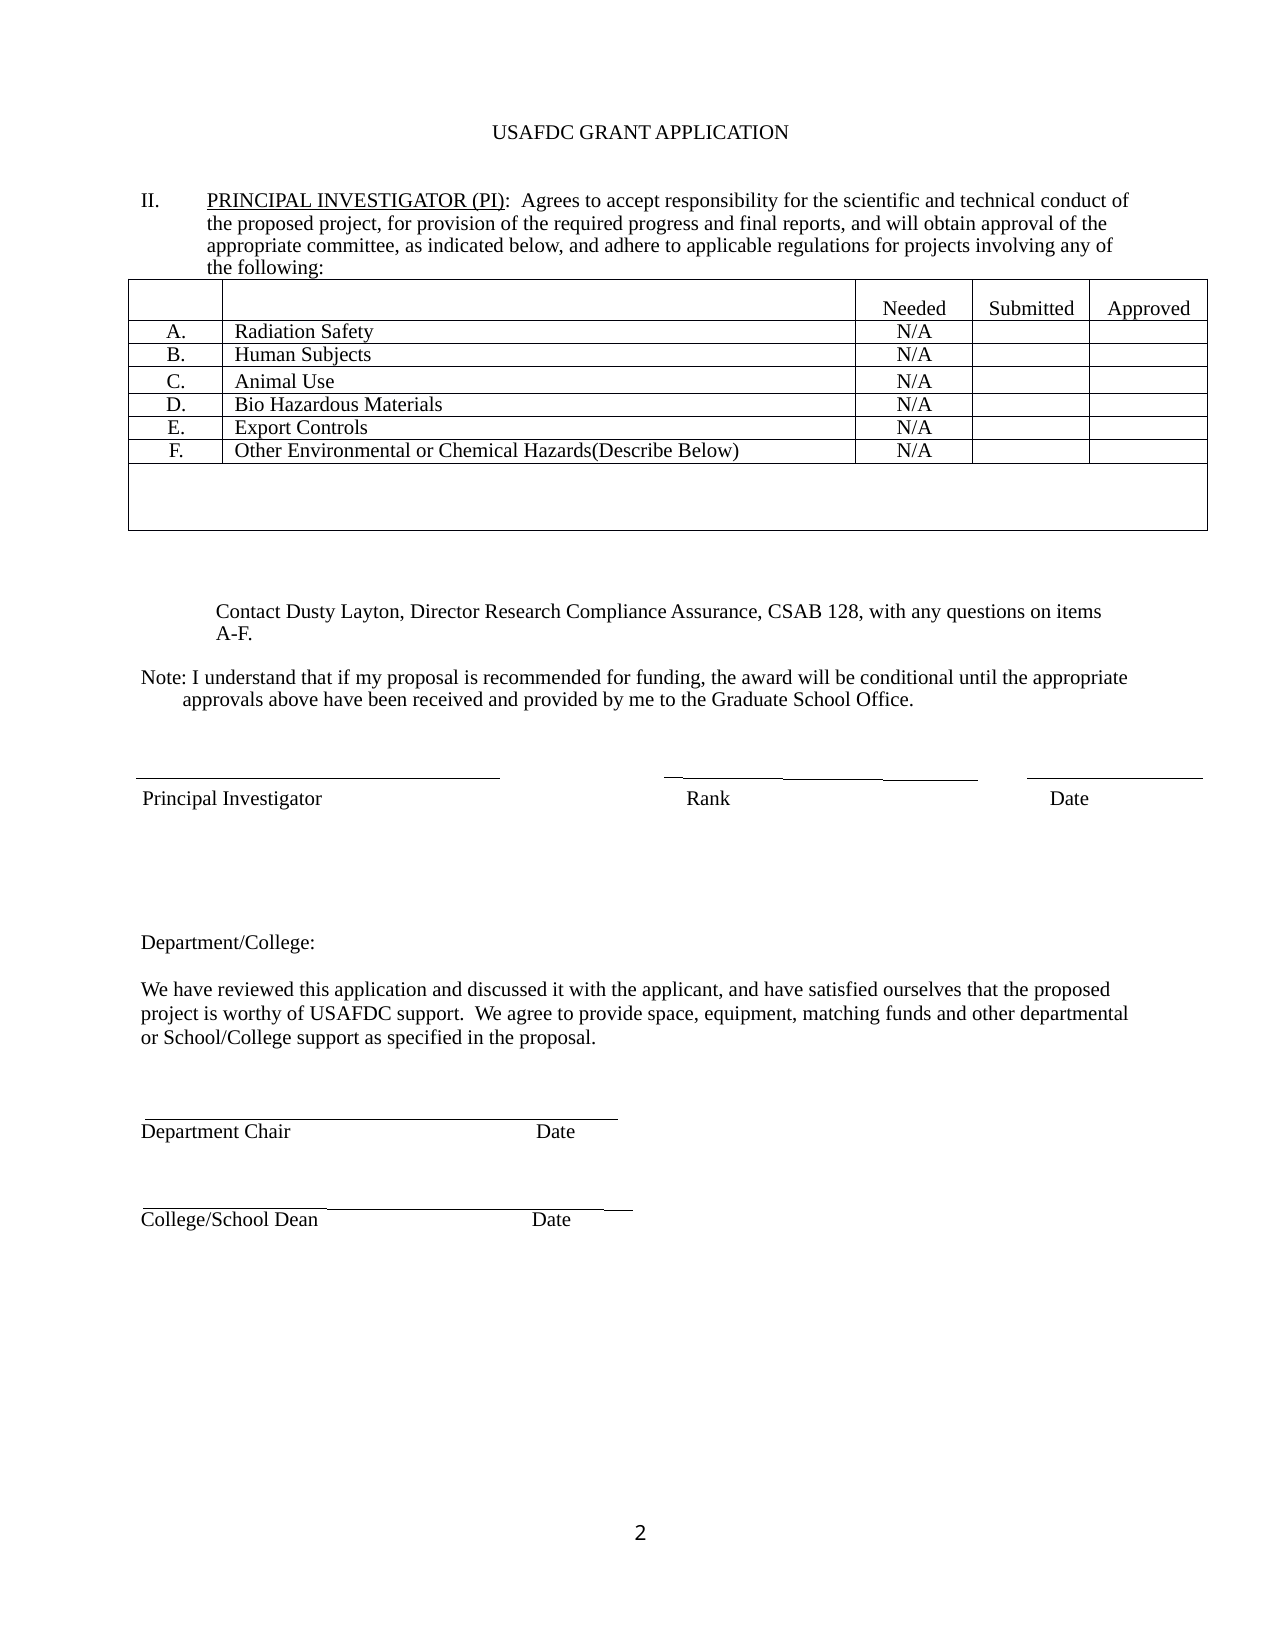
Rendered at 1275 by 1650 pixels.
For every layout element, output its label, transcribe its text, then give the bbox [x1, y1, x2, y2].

table_cell N/A [856, 394, 972, 416]
table_cell Animal Use [223, 367, 855, 393]
table_cell C. [129, 367, 222, 393]
text II. PRINCIPAL INVESTIGATOR (PI): Agrees to accept responsibility for the scientific and technical conduct of the proposed project, for provision of the required progress and final reports, and will obtain approval of the appropriate committee, as indicated below, and adhere to applicable regulations for projects involving any of the following: [141, 190, 1140, 278]
table_cell [129, 464, 1207, 530]
table_cell N/A [856, 417, 972, 439]
table_cell [1090, 321, 1207, 343]
table_cell N/A [856, 367, 972, 393]
table_cell B. [129, 344, 222, 366]
table_cell [973, 417, 1089, 439]
table_cell Other Environmental or Chemical Hazards(Describe Below) [223, 440, 855, 462]
text We have reviewed this application and discussed it with the applicant, and have satisfied ourselves that the proposed project is worthy of USAFDC support. We agree to provide space, equipment, matching funds and other departmental or School/College support as specified in the proposal. [141, 976, 1140, 1049]
text approvals above have been received and provided by me to the Graduate School Office. [141, 689, 1140, 711]
table_header Needed [856, 280, 972, 320]
table_header Submitted [973, 280, 1089, 320]
table_header Approved [1090, 280, 1207, 320]
text Contact Dusty Layton, Director Research Compliance Assurance, CSAB 128, with any questions on items [141, 601, 1140, 623]
table_cell N/A [856, 440, 972, 462]
table_cell [1090, 344, 1207, 366]
text Principal Investigator Rank Date [141, 788, 1140, 810]
table_cell F. [129, 440, 222, 462]
table_cell [973, 344, 1089, 366]
table_cell E. [129, 417, 222, 439]
table_cell Radiation Safety [223, 321, 855, 343]
table_cell [1090, 367, 1207, 393]
text Department/College: [141, 930, 1140, 954]
table_cell [973, 367, 1089, 393]
table_cell A. [129, 321, 222, 343]
text A-F. [141, 623, 1140, 645]
table_cell [973, 394, 1089, 416]
text Department Chair Date [141, 1121, 1140, 1143]
text Note: I understand that if my proposal is recommended for funding, the award will be conditional until the appropriate [141, 667, 1140, 689]
table_cell [973, 321, 1089, 343]
text College/School Dean Date [141, 1209, 1140, 1231]
table_cell [1090, 440, 1207, 462]
table_cell [973, 440, 1089, 462]
table_cell Human Subjects [223, 344, 855, 366]
table_cell Export Controls [223, 417, 855, 439]
table_cell [1090, 417, 1207, 439]
table_cell [1090, 394, 1207, 416]
table_cell D. [129, 394, 222, 416]
table_cell Bio Hazardous Materials [223, 394, 855, 416]
table_cell N/A [856, 344, 972, 366]
table_header [223, 280, 855, 320]
table_cell N/A [856, 321, 972, 343]
table_header [129, 280, 222, 320]
